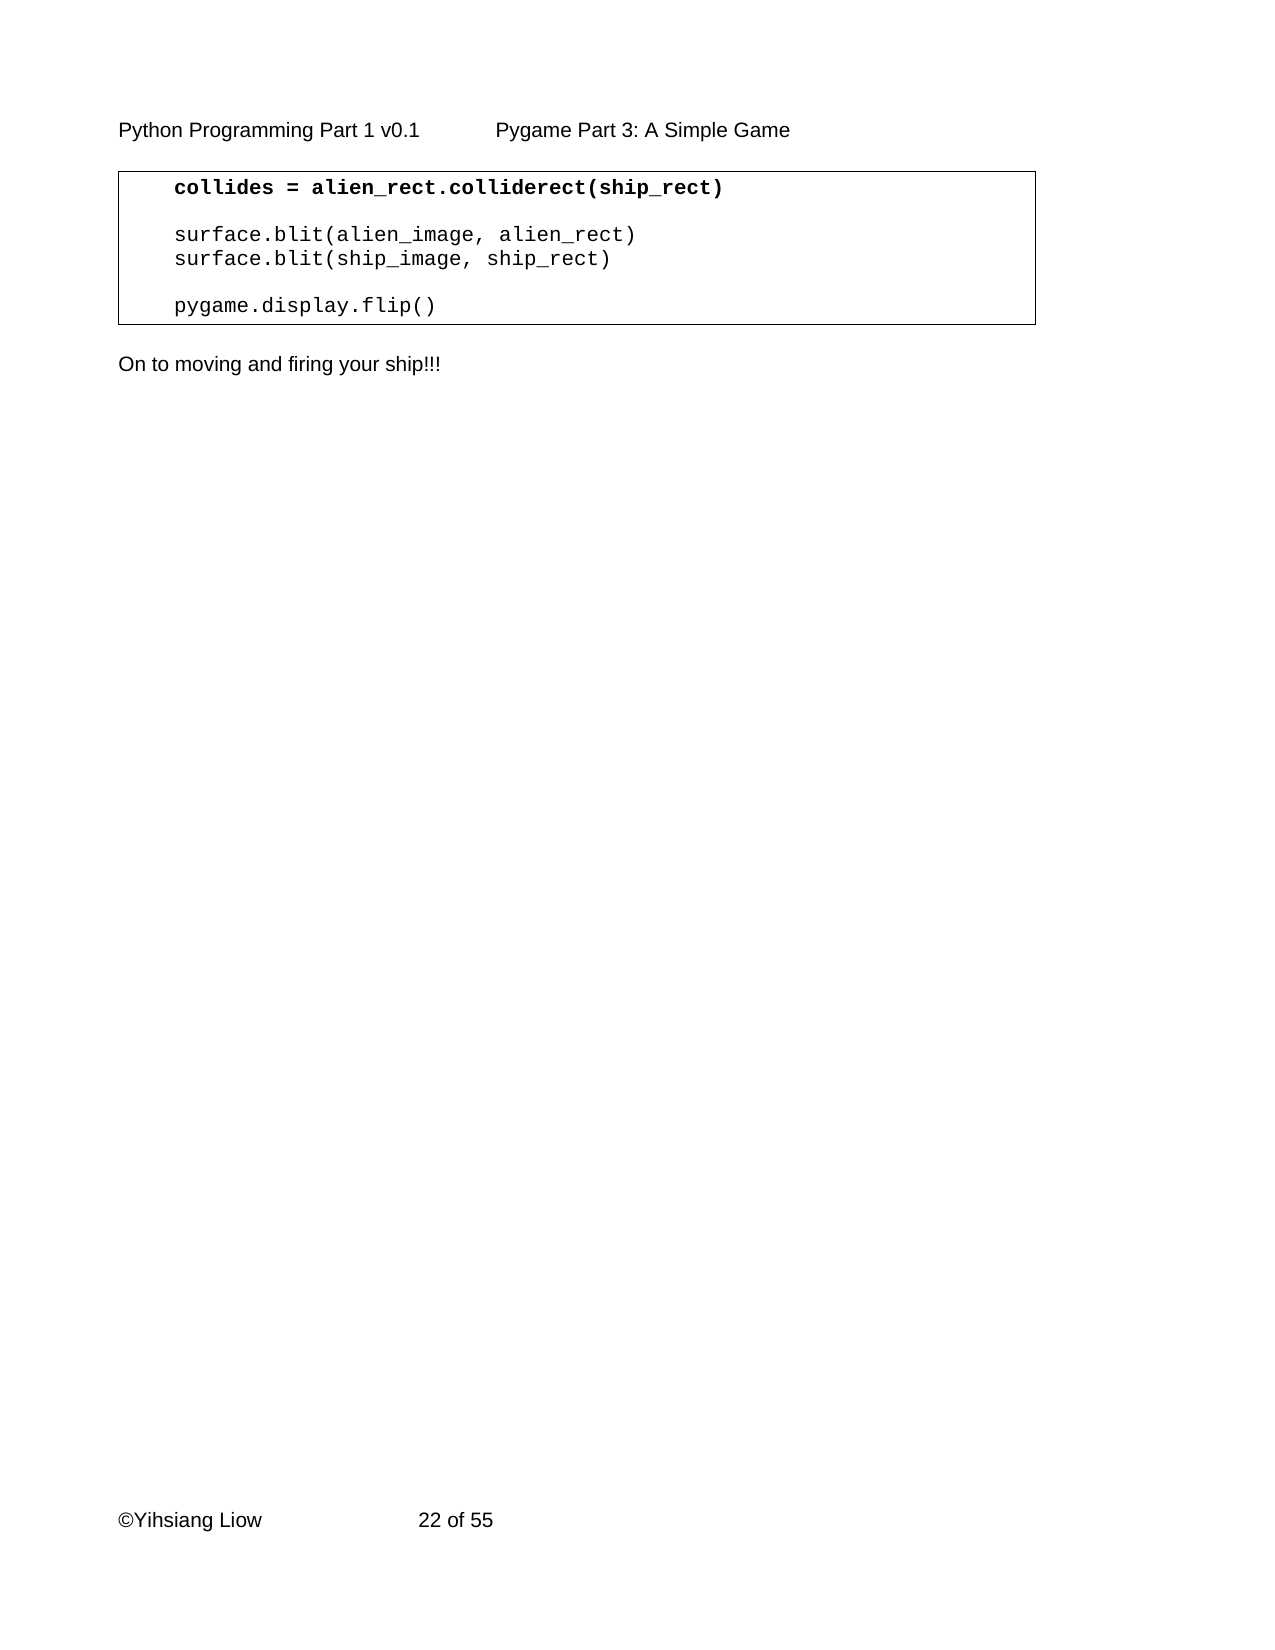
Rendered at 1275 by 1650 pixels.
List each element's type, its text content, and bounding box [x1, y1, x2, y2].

table_header collides = alien_rect.colliderect(ship_rect) surface.blit(alien_image, alien_rect) surface.blit(ship_image, ship_rect) pygame.display.flip() [119, 172, 1035, 324]
text On to moving and firing your ship!!! [118, 353, 793, 376]
